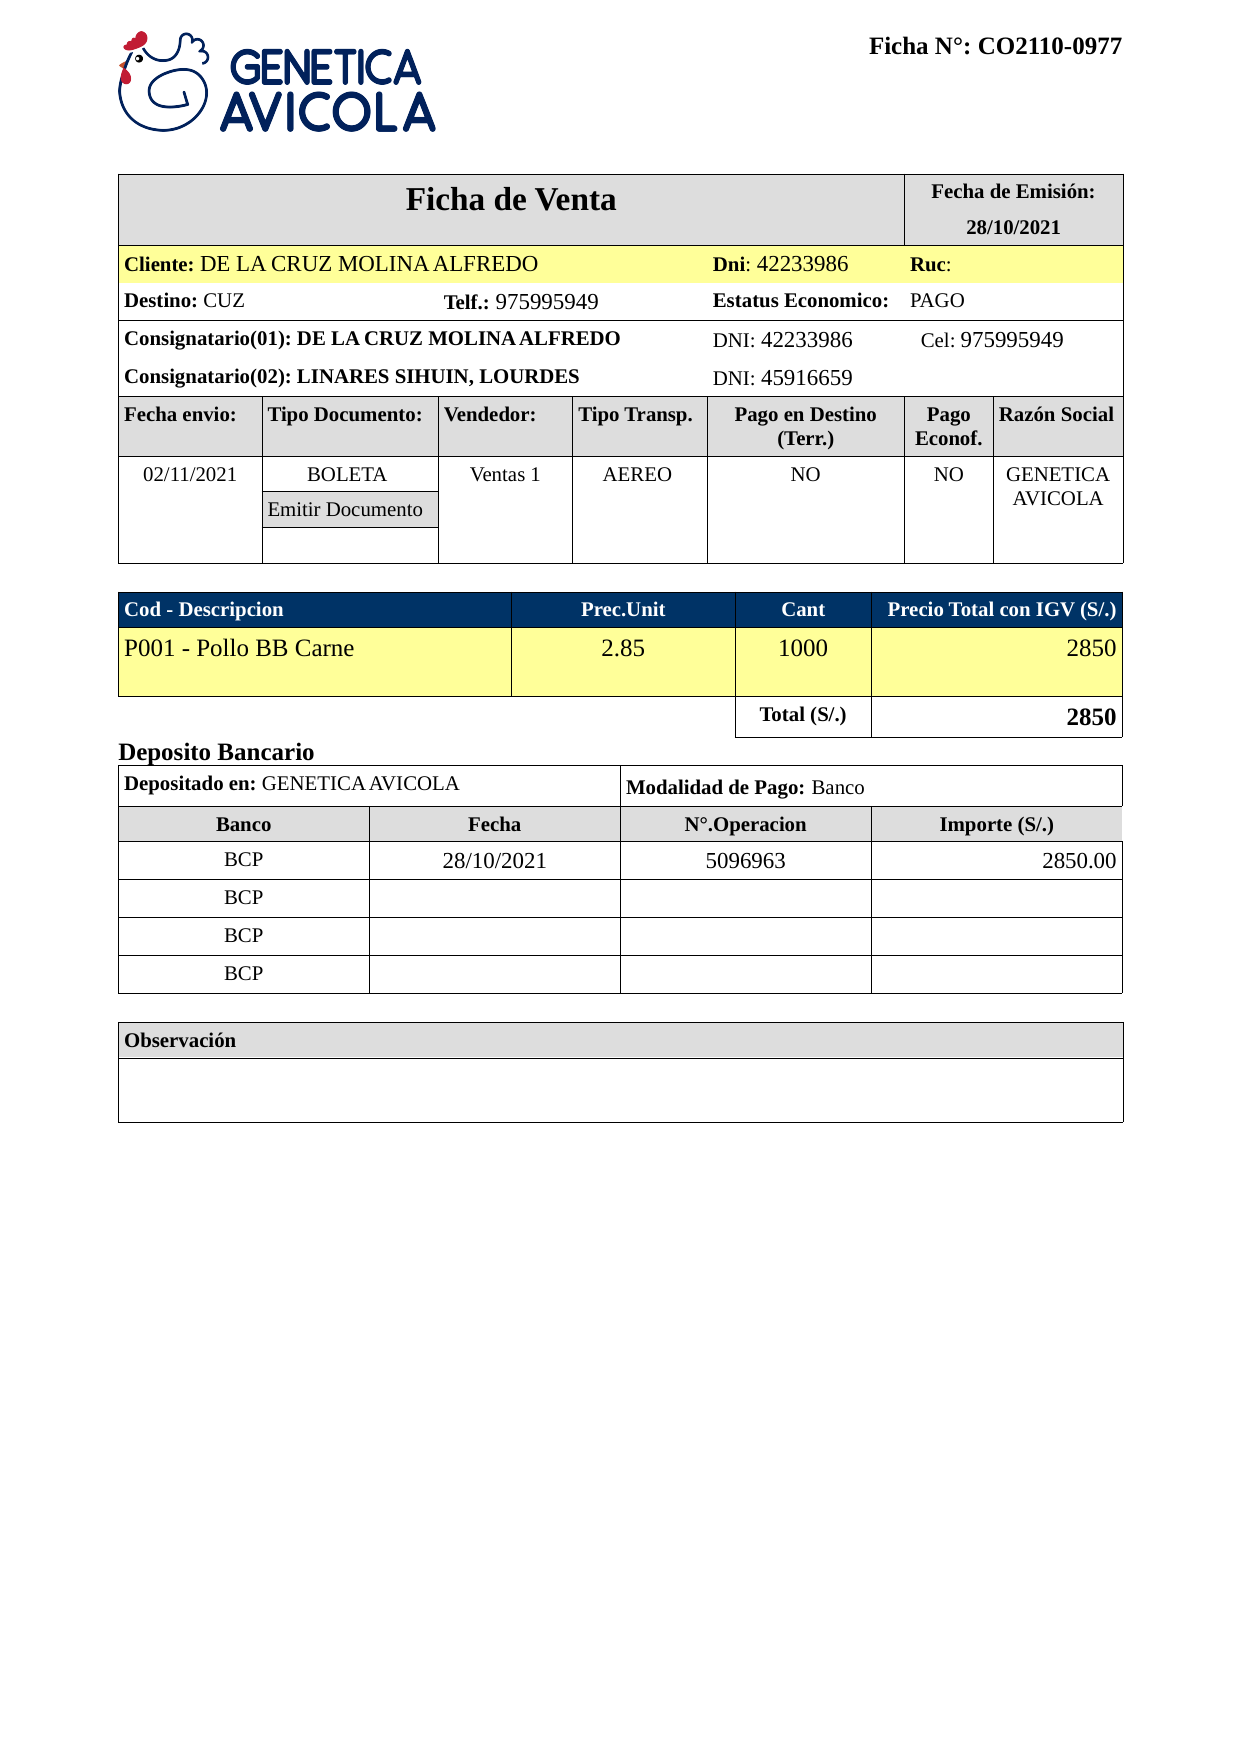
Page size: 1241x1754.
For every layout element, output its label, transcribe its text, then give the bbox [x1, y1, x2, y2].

table_cell BCP [119, 842, 369, 879]
table_cell BCP [119, 956, 369, 993]
table_cell [872, 918, 1122, 955]
table_cell 1000 [736, 628, 871, 696]
table_cell [370, 956, 620, 993]
table_cell Emitir Documento [263, 492, 438, 527]
table_cell NO [708, 457, 904, 563]
table_cell [621, 956, 871, 993]
table_cell P001 - Pollo BB Carne [119, 628, 511, 696]
table_cell PAGO [904, 283, 1123, 320]
table_cell [118, 697, 511, 737]
table_cell Fecha envio: [119, 397, 262, 456]
table_cell Fecha [370, 807, 620, 841]
table_cell [872, 880, 1122, 917]
table_cell Cel: 975995949 [915, 321, 1123, 358]
table_cell Total (S/.) [736, 697, 871, 737]
table_cell 5096963 [621, 842, 871, 879]
table_cell Dni: 42233986 [707, 246, 904, 283]
table_cell 02/11/2021 [119, 457, 262, 563]
table_cell Destino: CUZ [119, 283, 438, 320]
picture [118, 31, 436, 132]
table_cell Razón Social [994, 397, 1123, 456]
table_header Ficha de Venta [119, 175, 904, 245]
table_header Cant [736, 593, 871, 627]
table_header Prec.Unit [512, 593, 735, 627]
table_cell [621, 880, 871, 917]
table_cell Pago en Destino (Terr.) [708, 397, 904, 456]
table_cell 2850.00 [872, 842, 1122, 879]
table_cell [370, 918, 620, 955]
table_cell Ventas 1 [439, 457, 572, 563]
table_cell Cliente: DE LA CRUZ MOLINA ALFREDO [119, 246, 707, 283]
table_cell 28/10/2021 [370, 842, 620, 879]
table_cell [370, 880, 620, 917]
table_cell 28/10/2021 [905, 209, 1123, 245]
table_cell NO [905, 457, 993, 563]
table_cell Consignatario(01): DE LA CRUZ MOLINA ALFREDO [119, 321, 707, 358]
table_cell 2850 [872, 697, 1122, 737]
table_cell BOLETA [263, 457, 438, 491]
table_cell Ruc: [904, 246, 1123, 283]
table_cell [119, 1059, 1123, 1122]
table_cell DNI: 45916659 [707, 358, 1123, 396]
table_cell [621, 918, 871, 955]
table_cell Pago Econof. [905, 397, 993, 456]
table_cell [872, 956, 1122, 993]
table_cell Tipo Transp. [573, 397, 707, 456]
table_cell Importe (S/.) [872, 807, 1122, 841]
table_cell [511, 697, 735, 737]
table_cell Telf.: 975995949 [438, 283, 707, 320]
table_header Depositado en: GENETICA AVICOLA [119, 766, 620, 806]
table_cell 2850 [872, 628, 1122, 696]
table_cell N°.Operacion [621, 807, 871, 841]
table_cell AEREO [573, 457, 707, 563]
table_header Modalidad de Pago: Banco [621, 766, 1122, 806]
table_cell DNI: 42233986 [707, 321, 915, 358]
table_cell BCP [119, 880, 369, 917]
table_cell Tipo Documento: [263, 397, 438, 456]
table_cell Consignatario(02): LINARES SIHUIN, LOURDES [119, 358, 707, 396]
table_cell [263, 528, 438, 563]
table_cell Vendedor: [439, 397, 572, 456]
table_header Observación [119, 1023, 1123, 1057]
table_header Precio Total con IGV (S/.) [872, 593, 1122, 627]
text Deposito Bancario [118, 737, 1122, 765]
table_cell GENETICA AVICOLA [994, 457, 1123, 563]
table_cell Banco [119, 807, 369, 841]
table_cell BCP [119, 918, 369, 955]
table_cell 2.85 [512, 628, 735, 696]
table_header Cod - Descripcion [119, 593, 511, 627]
table_cell Estatus Economico: [707, 283, 904, 320]
table_header Fecha de Emisión: [905, 175, 1123, 209]
